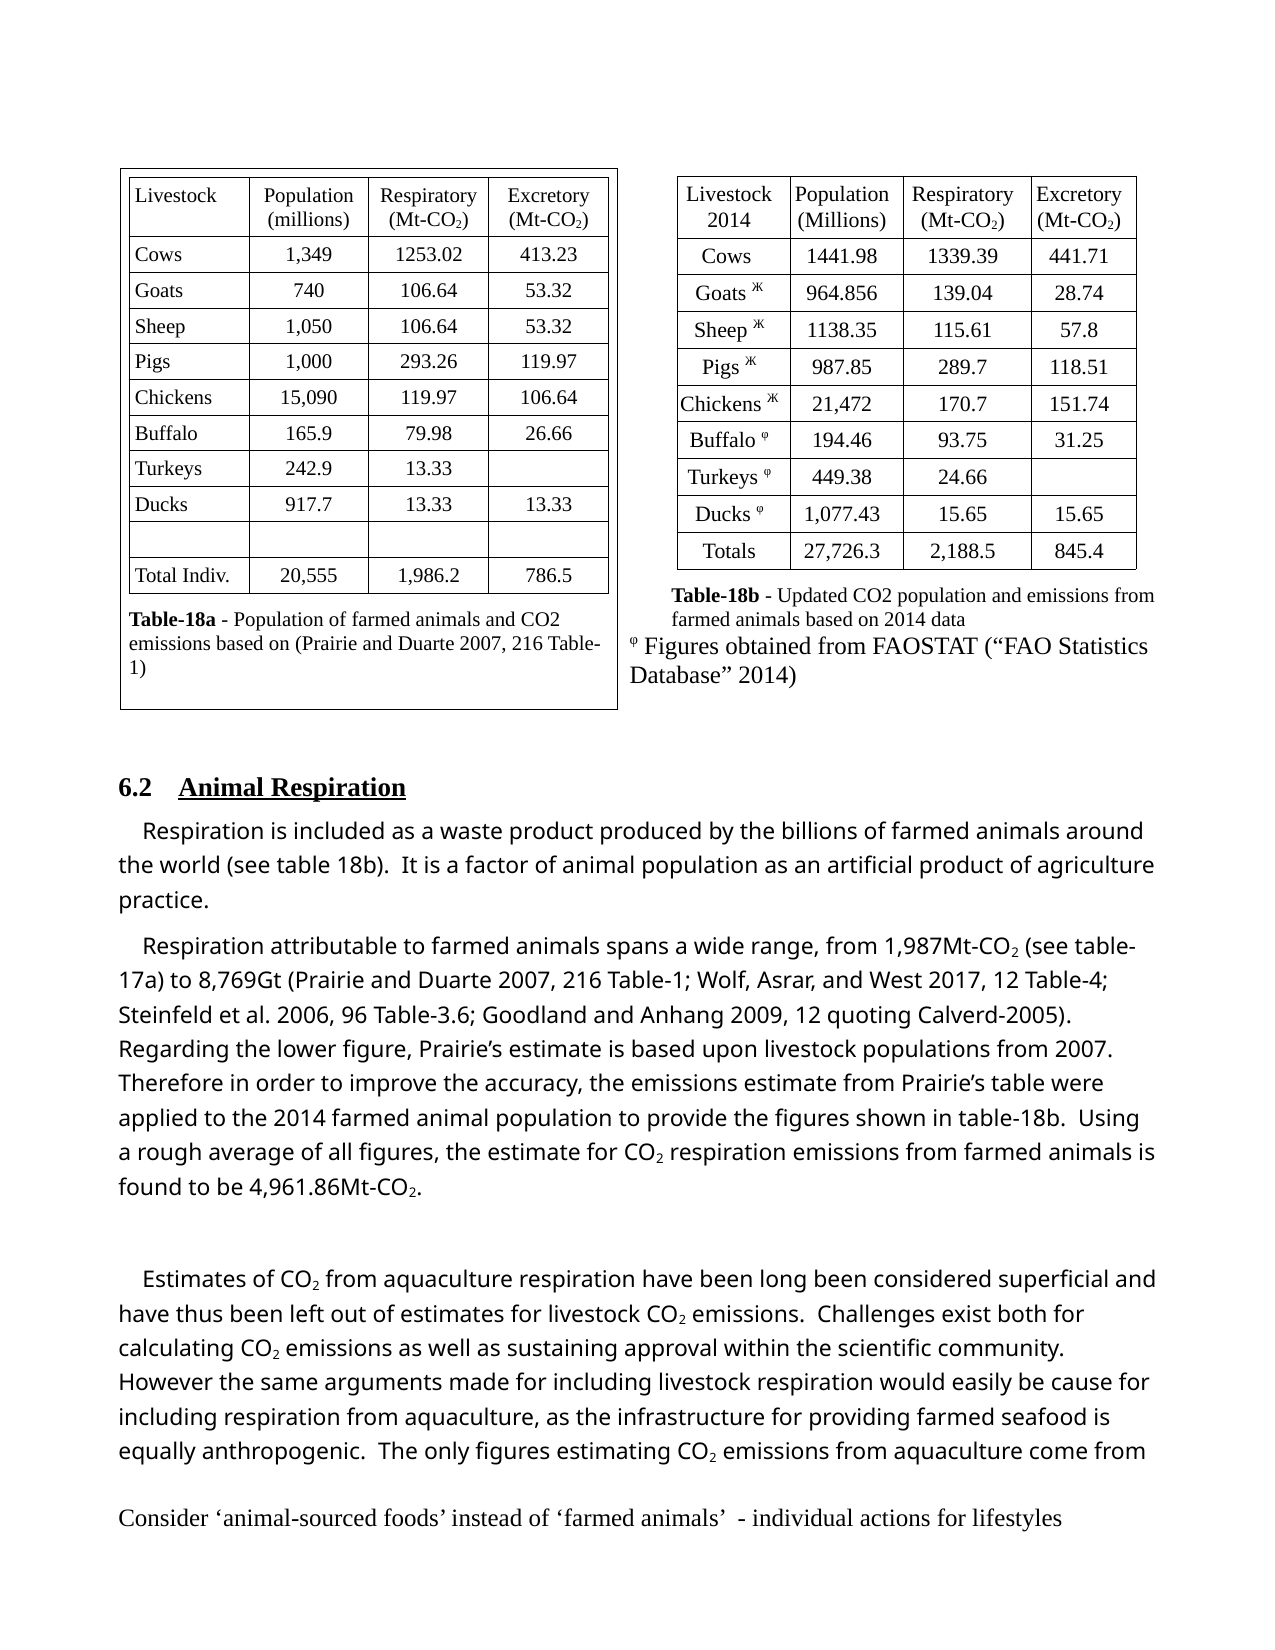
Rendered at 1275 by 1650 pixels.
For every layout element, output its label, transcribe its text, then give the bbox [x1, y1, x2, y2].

table_cell Pigs [130, 344, 249, 379]
table_cell 57.8 [1032, 312, 1136, 348]
table_cell 1,349 [250, 237, 368, 272]
table_cell Ducks [130, 487, 249, 521]
table_cell 1,077.43 [791, 496, 903, 532]
table_cell 24.66 [904, 459, 1031, 495]
table_cell [250, 522, 368, 557]
table_cell 115.61 [904, 312, 1031, 348]
table_cell 119.97 [369, 380, 488, 414]
table_cell Turkeys [130, 451, 249, 486]
table_cell 93.75 [904, 422, 1031, 458]
table_cell Totals [678, 533, 790, 568]
table_cell 1,000 [250, 344, 368, 379]
table_header Excretory (Mt-CO2) [489, 178, 608, 236]
table_cell 293.26 [369, 344, 488, 379]
table_cell Ducks φ [678, 496, 790, 532]
table_header Excretory (Mt-CO2) [1032, 177, 1136, 238]
table_cell 106.64 [369, 309, 488, 343]
table_cell 106.64 [489, 380, 608, 414]
table_cell 31.25 [1032, 422, 1136, 458]
table_cell 289.7 [904, 349, 1031, 385]
text φ Figures obtained from FAOSTAT (“FAO Statistics Database” 2014) [618, 631, 1157, 689]
table_cell 21,472 [791, 386, 903, 421]
table_cell 2,188.5 [904, 533, 1031, 568]
table_cell 26.66 [489, 416, 608, 450]
table_header Livestock [130, 178, 249, 236]
table_cell [130, 522, 249, 557]
table_cell 15,090 [250, 380, 368, 414]
table_cell 53.32 [489, 273, 608, 308]
table_cell Turkeys φ [678, 459, 790, 495]
table_cell 1,986.2 [369, 558, 488, 593]
table_cell Chickens Ж [678, 386, 790, 421]
table_cell 194.46 [791, 422, 903, 458]
table_header Population (millions) [250, 178, 368, 236]
table_cell 1339.39 [904, 239, 1031, 274]
table_cell 917.7 [250, 487, 368, 521]
table_cell 106.64 [369, 273, 488, 308]
table_cell Sheep [130, 309, 249, 343]
table_cell [489, 522, 608, 557]
table_cell [369, 522, 488, 557]
table_cell 1253.02 [369, 237, 488, 272]
table_cell Cows [130, 237, 249, 272]
table_cell 53.32 [489, 309, 608, 343]
text Estimates of CO2 from aquaculture respiration have been long been considered superficial and have thus been left out of estimates for livestock CO2 emissions. Challenges exist both for calculating CO2 emissions as well as sustaining approval within the scientific community. However the same arguments made for including livestock respiration would easily be cause for including respiration from aquaculture, as the infrastructure for providing farmed seafood is equally anthropogenic. The only figures estimating CO2 emissions from aquaculture come from [118, 1263, 1157, 1466]
table_cell 139.04 [904, 275, 1031, 311]
table_header Livestock 2014 [678, 177, 790, 238]
table_cell Total Indiv. [130, 558, 249, 593]
table_cell 79.98 [369, 416, 488, 450]
table_cell 118.51 [1032, 349, 1136, 385]
table_cell 786.5 [489, 558, 608, 593]
text Table-18b - Updated CO2 population and emissions from farmed animals based on 2014 data [671, 583, 1157, 631]
table_cell 740 [250, 273, 368, 308]
table_cell [489, 451, 608, 486]
table_cell 165.9 [250, 416, 368, 450]
table_cell 1441.98 [791, 239, 903, 274]
table_cell Buffalo [130, 416, 249, 450]
table_cell 845.4 [1032, 533, 1136, 568]
text Respiration attributable to farmed animals spans a wide range, from 1,987Mt-CO2 (see table-17a) to 8,769Gt (Prairie and Duarte 2007, 216 Table-1; Wolf, Asrar, and West 2017, 12 Table-4; Steinfeld et al. 2006, 96 Table-3.6; Goodland and Anhang 2009, 12 quoting Calverd-2005). Regarding the lower figure, Prairie’s estimate is based upon livestock populations from 2007. Therefore in order to improve the accuracy, the emissions estimate from Prairie’s table were applied to the 2014 farmed animal population to provide the figures shown in table-18b. Using a rough average of all figures, the estimate for CO2 respiration emissions from farmed animals is found to be 4,961.86Mt-CO2. [118, 930, 1157, 1202]
table_cell 15.65 [1032, 496, 1136, 532]
table_cell 13.33 [369, 451, 488, 486]
table_cell 119.97 [489, 344, 608, 379]
table_cell Pigs Ж [678, 349, 790, 385]
text Table-18a - Population of farmed animals and CO2 emissions based on (Prairie and Duarte 2007, 216 Table-1) [129, 607, 608, 679]
table_cell 151.74 [1032, 386, 1136, 421]
table_header Respiratory (Mt-CO2) [904, 177, 1031, 238]
table_header Respiratory (Mt-CO2) [369, 178, 488, 236]
subtitle Animal Respiration [118, 771, 1157, 802]
table_cell 964.856 [791, 275, 903, 311]
table_cell Goats Ж [678, 275, 790, 311]
table_cell 28.74 [1032, 275, 1136, 311]
table_cell 15.65 [904, 496, 1031, 532]
table_cell 441.71 [1032, 239, 1136, 274]
table_cell 170.7 [904, 386, 1031, 421]
table_cell [1032, 459, 1136, 495]
table_cell 13.33 [489, 487, 608, 521]
table_header Population (Millions) [791, 177, 903, 238]
table_cell 449.38 [791, 459, 903, 495]
table_cell 20,555 [250, 558, 368, 593]
table_cell 1,050 [250, 309, 368, 343]
table_cell 1138.35 [791, 312, 903, 348]
text Respiration is included as a waste product produced by the billions of farmed animals around the world (see table 18b). It is a factor of animal population as an artificial product of agriculture practice. [118, 815, 1157, 915]
table_cell 242.9 [250, 451, 368, 486]
table_cell 413.23 [489, 237, 608, 272]
table_cell Sheep Ж [678, 312, 790, 348]
table_cell Buffalo φ [678, 422, 790, 458]
table_cell Chickens [130, 380, 249, 414]
table_cell 13.33 [369, 487, 488, 521]
table_cell 987.85 [791, 349, 903, 385]
table_cell Cows [678, 239, 790, 274]
table_cell 27,726.3 [791, 533, 903, 568]
table_cell Goats [130, 273, 249, 308]
